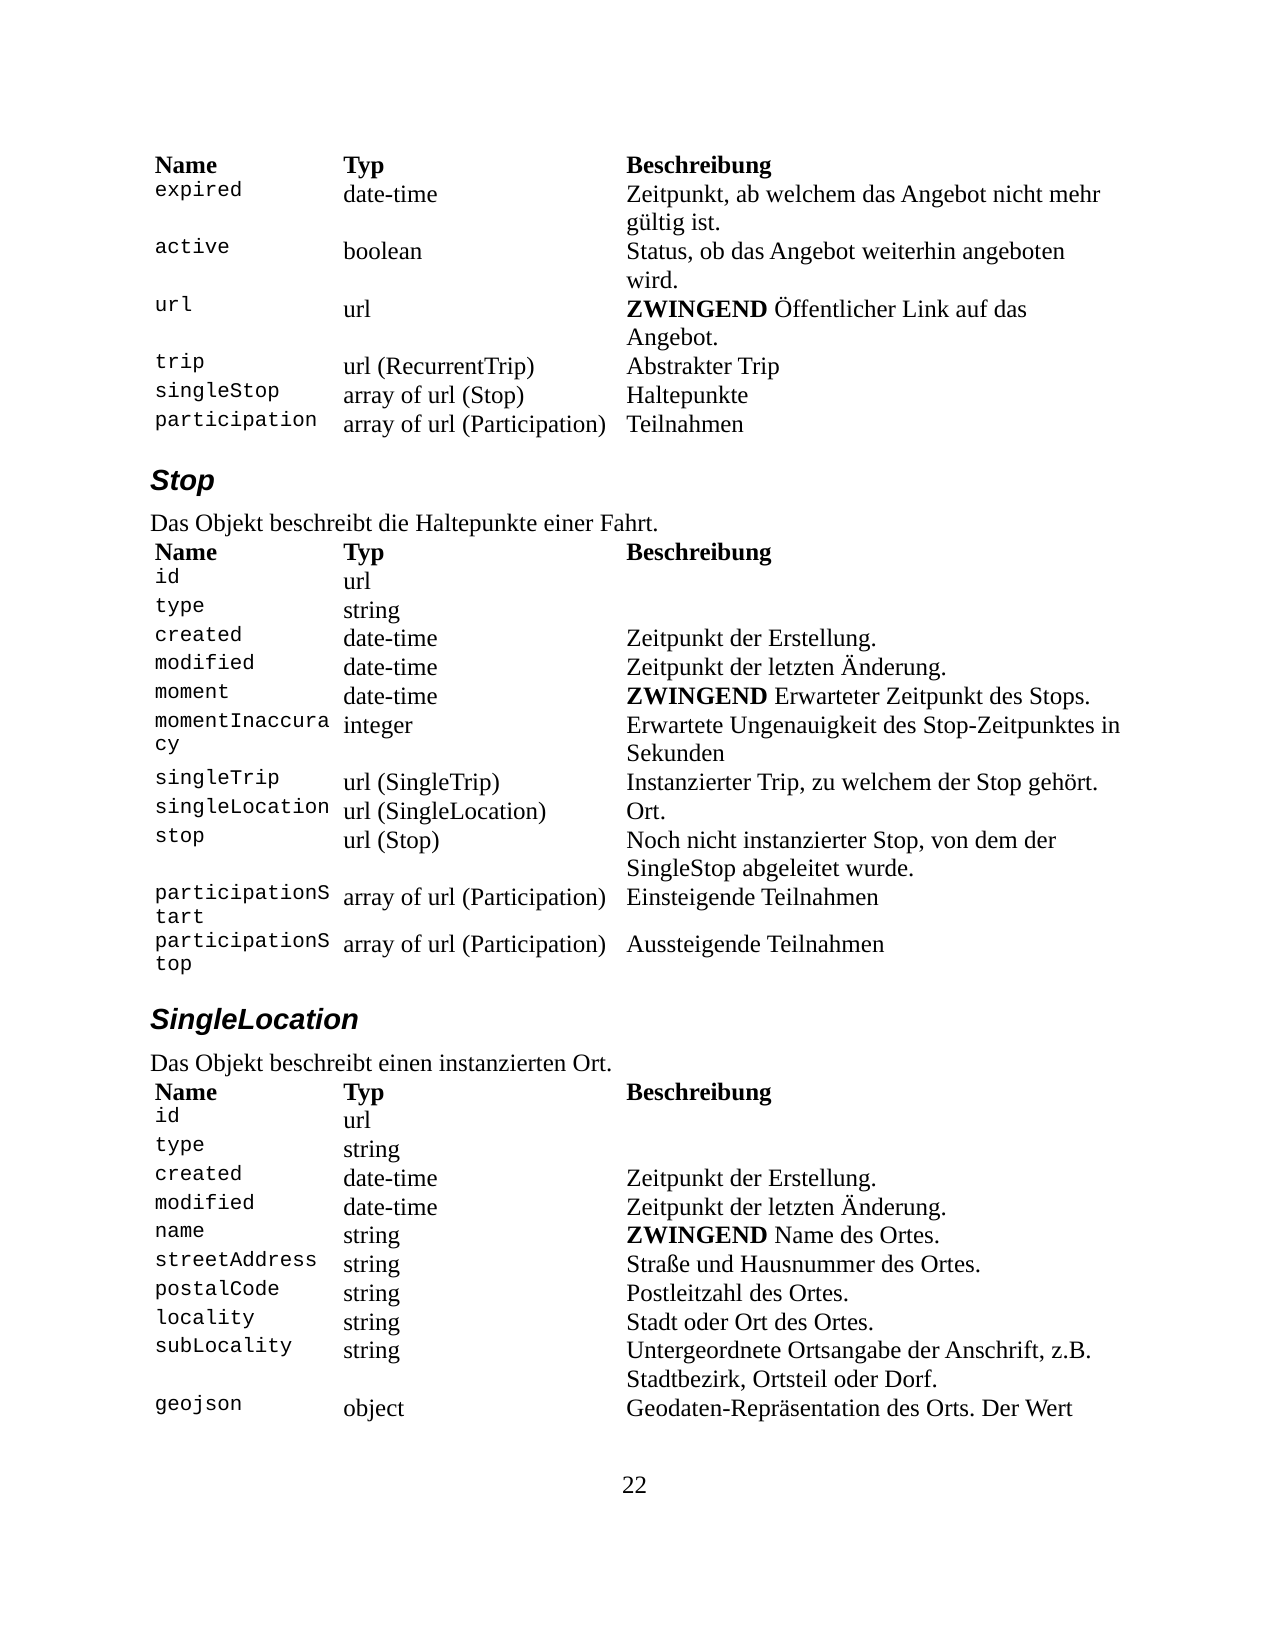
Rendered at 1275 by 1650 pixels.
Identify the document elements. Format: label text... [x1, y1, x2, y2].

table_cell Zeitpunkt, ab welchem das Angebot nicht mehr gültig ist. [622, 179, 1125, 236]
table_cell string [339, 1278, 622, 1307]
table_header Beschreibung [622, 150, 1125, 179]
table_cell moment [150, 681, 339, 710]
table_cell date-time [339, 1192, 622, 1220]
table_header Beschreibung [622, 537, 1125, 566]
table_cell Noch nicht instanzierter Stop, von dem der SingleStop abgeleitet wurde. [622, 825, 1125, 882]
table_header Name [150, 150, 339, 179]
table_cell Zeitpunkt der Erstellung. [622, 624, 1125, 652]
table_cell Haltepunkte [622, 380, 1125, 409]
table_header Typ [339, 1077, 622, 1105]
table_cell participationStop [150, 930, 339, 977]
table_cell Instanzierter Trip, zu welchem der Stop gehört. [622, 767, 1125, 796]
table_header Name [150, 537, 339, 566]
table_cell [622, 566, 1125, 595]
table_cell Erwartete Ungenauigkeit des Stop-Zeitpunktes in Sekunden [622, 710, 1125, 767]
table_header Beschreibung [622, 1077, 1125, 1105]
table_cell [622, 1105, 1125, 1134]
table_cell string [339, 1220, 622, 1249]
table_cell subLocality [150, 1335, 339, 1393]
table_cell url [150, 294, 339, 351]
table_header Typ [339, 150, 622, 179]
table_cell Zeitpunkt der letzten Änderung. [622, 1192, 1125, 1220]
table_cell date-time [339, 179, 622, 236]
table_cell url (Stop) [339, 825, 622, 882]
text Das Objekt beschreibt einen instanzierten Ort. [150, 1048, 1125, 1077]
table_cell created [150, 624, 339, 652]
table_cell url [339, 1105, 622, 1134]
table_cell Teilnahmen [622, 409, 1125, 437]
table_cell Status, ob das Angebot weiterhin angeboten wird. [622, 236, 1125, 294]
table_cell id [150, 566, 339, 595]
table_cell locality [150, 1307, 339, 1335]
table_cell Straße und Hausnummer des Ortes. [622, 1249, 1125, 1278]
table_cell string [339, 1134, 622, 1163]
table_cell date-time [339, 652, 622, 681]
table_cell array of url (Participation) [339, 409, 622, 437]
table_cell postalCode [150, 1278, 339, 1307]
table_cell Geodaten-Repräsentation des Orts. Der Wert [622, 1393, 1125, 1422]
table_cell date-time [339, 681, 622, 710]
table_cell url (SingleTrip) [339, 767, 622, 796]
table_cell participation [150, 409, 339, 437]
table_cell expired [150, 179, 339, 236]
table_cell string [339, 1307, 622, 1335]
table_cell integer [339, 710, 622, 767]
table_cell Aussteigende Teilnahmen [622, 930, 1125, 977]
table_cell url (RecurrentTrip) [339, 351, 622, 380]
table_cell Zeitpunkt der Erstellung. [622, 1163, 1125, 1192]
table_cell id [150, 1105, 339, 1134]
subtitle SingleLocation [150, 1002, 1125, 1035]
table_cell [622, 595, 1125, 623]
table_cell name [150, 1220, 339, 1249]
table_cell Untergeordnete Ortsangabe der Anschrift, z.B. Stadtbezirk, Ortsteil oder Dorf. [622, 1335, 1125, 1393]
table_cell momentInaccuracy [150, 710, 339, 767]
table_cell array of url (Participation) [339, 882, 622, 929]
table_header Name [150, 1077, 339, 1105]
table_cell singleStop [150, 380, 339, 409]
table_cell Postleitzahl des Ortes. [622, 1278, 1125, 1307]
table_cell type [150, 1134, 339, 1163]
table_cell trip [150, 351, 339, 380]
table_cell geojson [150, 1393, 339, 1422]
table_cell Einsteigende Teilnahmen [622, 882, 1125, 929]
table_cell type [150, 595, 339, 623]
table_cell url [339, 294, 622, 351]
table_cell participationStart [150, 882, 339, 929]
table_cell [622, 1134, 1125, 1163]
table_cell active [150, 236, 339, 294]
table_cell date-time [339, 624, 622, 652]
table_cell Ort. [622, 796, 1125, 825]
table_cell modified [150, 652, 339, 681]
table_cell date-time [339, 1163, 622, 1192]
table_header Typ [339, 537, 622, 566]
text Das Objekt beschreibt die Haltepunkte einer Fahrt. [150, 508, 1125, 537]
table_cell singleTrip [150, 767, 339, 796]
table_cell Zeitpunkt der letzten Änderung. [622, 652, 1125, 681]
table_cell array of url (Stop) [339, 380, 622, 409]
table_cell Stadt oder Ort des Ortes. [622, 1307, 1125, 1335]
table_cell string [339, 1249, 622, 1278]
table_cell string [339, 595, 622, 623]
table_cell string [339, 1335, 622, 1393]
table_cell ZWINGEND Erwarteter Zeitpunkt des Stops. [622, 681, 1125, 710]
table_cell singleLocation [150, 796, 339, 825]
table_cell object [339, 1393, 622, 1422]
table_cell streetAddress [150, 1249, 339, 1278]
table_cell ZWINGEND Name des Ortes. [622, 1220, 1125, 1249]
table_cell url [339, 566, 622, 595]
table_cell stop [150, 825, 339, 882]
table_cell array of url (Participation) [339, 930, 622, 977]
subtitle Stop [150, 462, 1125, 496]
table_cell url (SingleLocation) [339, 796, 622, 825]
table_cell modified [150, 1192, 339, 1220]
table_cell boolean [339, 236, 622, 294]
table_cell ZWINGEND Öffentlicher Link auf das Angebot. [622, 294, 1125, 351]
table_cell Abstrakter Trip [622, 351, 1125, 380]
table_cell created [150, 1163, 339, 1192]
